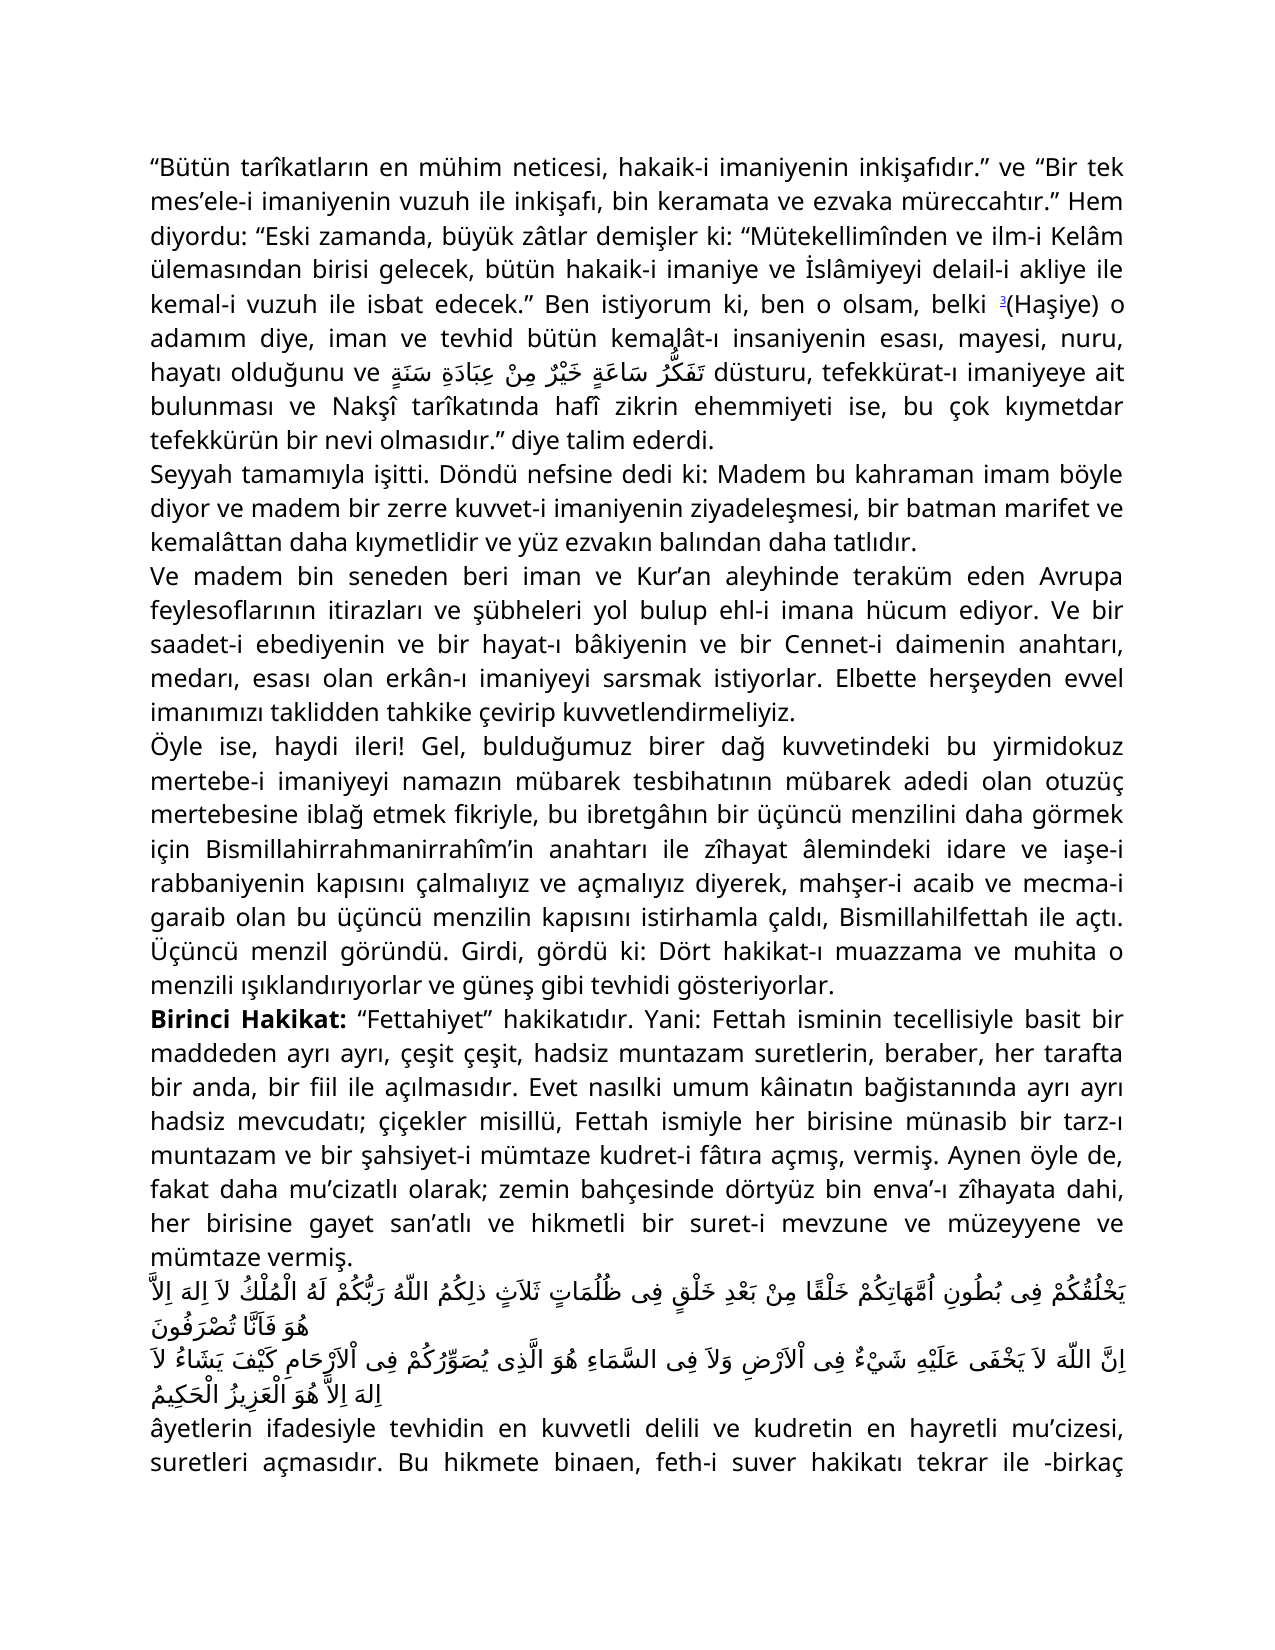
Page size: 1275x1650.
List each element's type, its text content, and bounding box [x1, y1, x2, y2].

text اِنَّ اللّهَ لاَ يَخْفَى عَلَيْهِ شَيْءٌ فِى اْلاَرْضِ وَلاَ فِى السَّمَاءِ هُوَ الَّذِى يُصَوِّرُكُمْ فِى اْلاَرْحَامِ كَيْفَ يَشَاءُ لاَ اِلهَ اِلاَّ هُوَ الْعَزِيزُ الْحَكِيمُ [150, 1342, 1125, 1410]
text âyetlerin ifadesiyle tevhidin en kuvvetli delili ve kudretin en hayretli mu’cizesi, suretleri açmasıdır. Bu hikmete binaen, feth-i suver hakikatı tekrar ile -birkaç [150, 1410, 1125, 1478]
text Birinci Hakikat: “Fettahiyet” hakikatıdır. Yani: Fettah isminin tecellisiyle basit bir maddeden ayrı ayrı, çeşit çeşit, hadsiz muntazam suretlerin, beraber, her tarafta bir anda, bir fiil ile açılmasıdır. Evet nasılki umum kâinatın bağistanında ayrı ayrı hadsiz mevcudatı; çiçekler misillü, Fettah ismiyle her birisine münasib bir tarz-ı muntazam ve bir şahsiyet-i mümtaze kudret-i fâtıra açmış, vermiş. Aynen öyle de, fakat daha mu’cizatlı olarak; zemin bahçesinde dörtyüz bin enva’-ı zîhayata dahi, her birisine gayet san’atlı ve hikmetli bir suret-i mevzune ve müzeyyene ve mümtaze vermiş. [150, 1002, 1125, 1274]
text يَخْلُقُكُمْ فِى بُطُونِ اُمَّهَاتِكُمْ خَلْقًا مِنْ بَعْدِ خَلْقٍ فِى ظُلُمَاتٍ ثَلاَثٍ ذلِكُمُ اللّهُ رَبُّكُمْ لَهُ الْمُلْكُ لاَ اِلهَ اِلاَّ هُوَ فَاَنَّا تُصْرَفُونَ [150, 1274, 1125, 1342]
text Ve madem bin seneden beri iman ve Kur’an aleyhinde teraküm eden Avrupa feylesoflarının itirazları ve şübheleri yol bulup ehl-i imana hücum ediyor. Ve bir saadet-i ebediyenin ve bir hayat-ı bâkiyenin ve bir Cennet-i daimenin anahtarı, medarı, esası olan erkân-ı imaniyeyi sarsmak istiyorlar. Elbette herşeyden evvel imanımızı taklidden tahkike çevirip kuvvetlendirmeliyiz. [150, 559, 1125, 729]
text “Bütün tarîkatların en mühim neticesi, hakaik-i imaniyenin inkişafıdır.” ve “Bir tek mes’ele-i imaniyenin vuzuh ile inkişafı, bin keramata ve ezvaka müreccahtır.” Hem diyordu: “Eski zamanda, büyük zâtlar demişler ki: “Mütekellimînden ve ilm-i Kelâm ülemasından birisi gelecek, bütün hakaik-i imaniye ve İslâmiyeyi delail-i akliye ile kemal-i vuzuh ile isbat edecek.” Ben istiyorum ki, ben o olsam, belki 3(Haşiye) o adamım diye, iman ve tevhid bütün kemalât-ı insaniyenin esası, mayesi, nuru, hayatı olduğunu ve تَفَكُّرُ سَاعَةٍ خَيْرٌ مِنْ عِبَادَةِ سَنَةٍ düsturu, tefekkürat-ı imaniyeye ait bulunması ve Nakşî tarîkatında hafî zikrin ehemmiyeti ise, bu çok kıymetdar tefekkürün bir nevi olmasıdır.” diye talim ederdi. [150, 150, 1125, 457]
text Seyyah tamamıyla işitti. Döndü nefsine dedi ki: Madem bu kahraman imam böyle diyor ve madem bir zerre kuvvet-i imaniyenin ziyadeleşmesi, bir batman marifet ve kemalâttan daha kıymetlidir ve yüz ezvakın balından daha tatlıdır. [150, 457, 1125, 559]
text Öyle ise, haydi ileri! Gel, bulduğumuz birer dağ kuvvetindeki bu yirmidokuz mertebe-i imaniyeyi namazın mübarek tesbihatının mübarek adedi olan otuzüç mertebesine iblağ etmek fikriyle, bu ibretgâhın bir üçüncü menzilini daha görmek için Bismillahirrahmanirrahîm’in anahtarı ile zîhayat âlemindeki idare ve iaşe-i rabbaniyenin kapısını çalmalıyız ve açmalıyız diyerek, mahşer-i acaib ve mecma-i garaib olan bu üçüncü menzilin kapısını istirhamla çaldı, Bismillahilfettah ile açtı. Üçüncü menzil göründü. Girdi, gördü ki: Dört hakikat-ı muazzama ve muhita o menzili ışıklandırıyorlar ve güneş gibi tevhidi gösteriyorlar. [150, 729, 1125, 1002]
